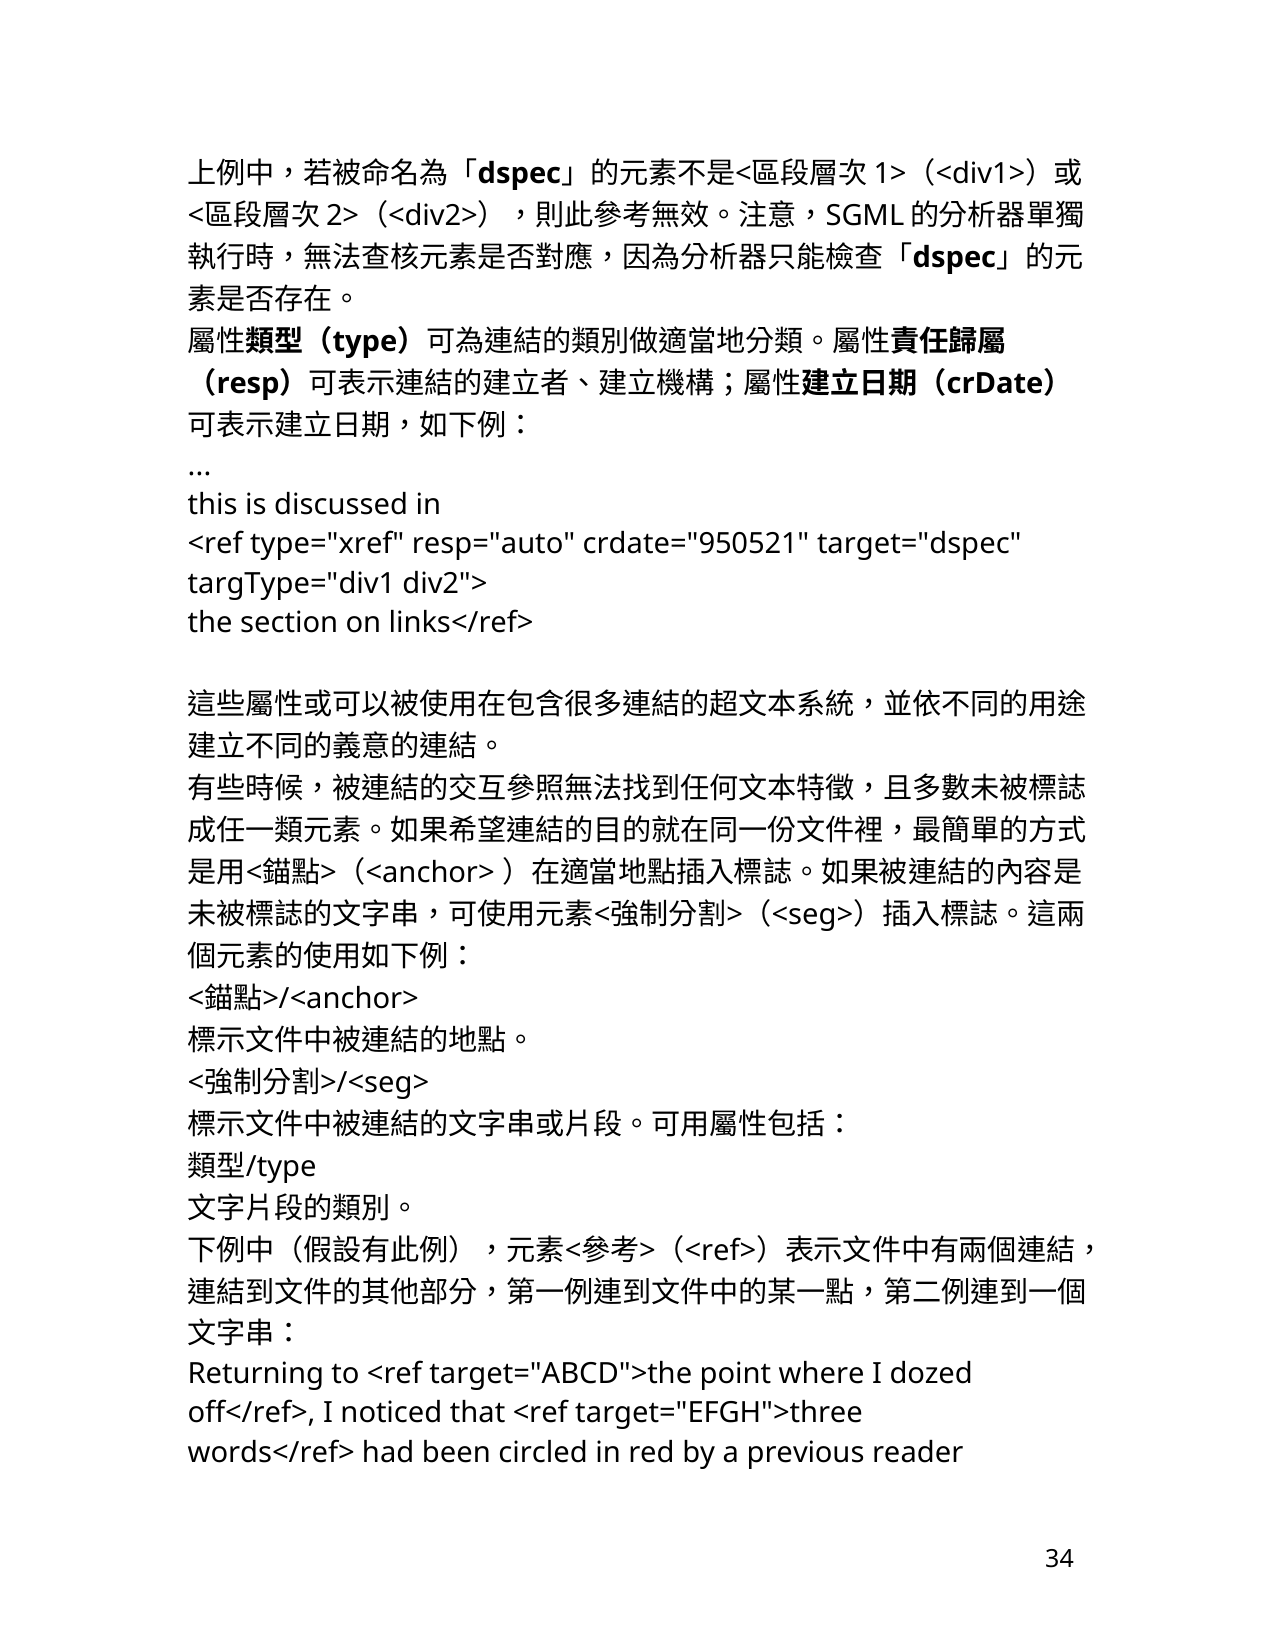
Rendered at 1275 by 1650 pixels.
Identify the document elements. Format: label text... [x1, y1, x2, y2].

text 文字片段的類別。 [187, 1184, 1087, 1226]
text this is discussed in [187, 483, 1087, 523]
text 下例中（假設有此例），元素<參考>（<ref>）表示文件中有兩個連結，連結到文件的其他部分，第一例連到文件中的某一點，第二例連到一個文字串： [187, 1226, 1087, 1352]
text the section on links</ref> [187, 602, 1087, 641]
text off</ref>, I noticed that <ref target="EFGH">three [187, 1392, 1087, 1431]
text <ref type="xref" resp="auto" crdate="950521" target="dspec" targType="div1 div2"> [187, 523, 1087, 602]
text 上例中，若被命名為「dspec」的元素不是<區段層次1>（<div1>）或<區段層次2>（<div2>），則此參考無效。注意，SGML的分析器單獨執行時，無法查核元素是否對應，因為分析器只能檢查「dspec」的元素是否存在。 [187, 150, 1087, 318]
text 類型/type [187, 1142, 1087, 1184]
text 有些時候，被連結的交互參照無法找到任何文本特徵，且多數未被標誌成任一類元素。如果希望連結的目的就在同一份文件裡，最簡單的方式是用<錨點>（<anchor> ）在適當地點插入標誌。如果被連結的內容是未被標誌的文字串，可使用元素<強制分割>（<seg>）插入標誌。這兩個元素的使用如下例： [187, 765, 1087, 974]
text 這些屬性或可以被使用在包含很多連結的超文本系統，並依不同的用途建立不同的義意的連結。 [187, 681, 1087, 765]
text 標示文件中被連結的地點。 [187, 1017, 1087, 1058]
text ... [187, 444, 1087, 483]
text words</ref> had been circled in red by a previous reader [187, 1431, 1087, 1471]
text <錨點>/<anchor> [187, 974, 1087, 1017]
text 標示文件中被連結的文字串或片段。可用屬性包括： [187, 1101, 1087, 1142]
text 屬性類型（type）可為連結的類別做適當地分類。屬性責任歸屬（resp）可表示連結的建立者、建立機構；屬性建立日期（crDate）可表示建立日期，如下例： [187, 318, 1087, 444]
text <強制分割>/<seg> [187, 1058, 1087, 1101]
text Returning to <ref target="ABCD">the point where I dozed [187, 1352, 1087, 1392]
